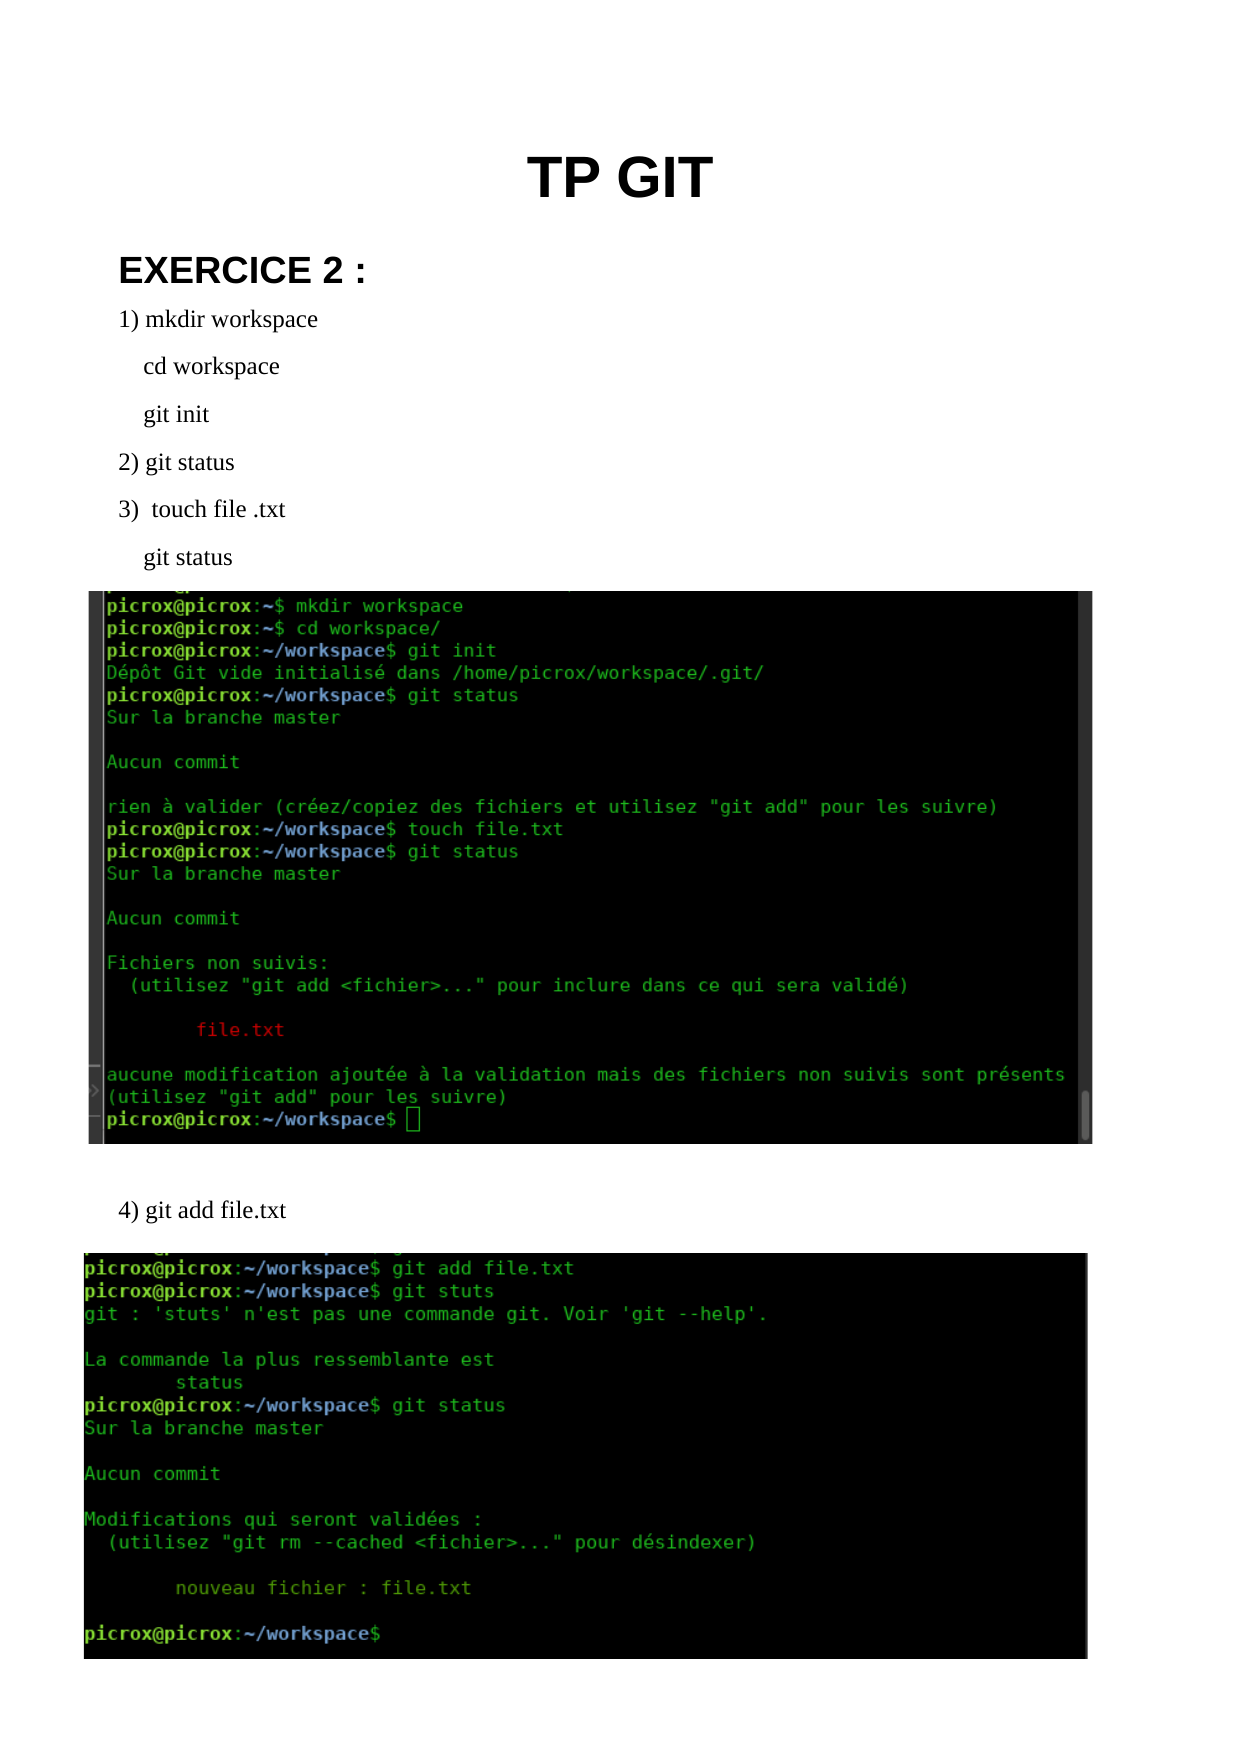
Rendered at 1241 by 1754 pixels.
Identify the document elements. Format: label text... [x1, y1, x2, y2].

picture [83, 1253, 1088, 1659]
text 2) git status [118, 447, 1122, 475]
subtitle EXERCICE 2 : [118, 248, 1122, 291]
title TP GIT [118, 143, 1122, 210]
text 4) git add file.txt [118, 1196, 1122, 1224]
text git status [118, 542, 1122, 571]
text git init [118, 399, 1122, 428]
text 3) touch file .txt [118, 494, 1122, 523]
picture [88, 591, 1093, 1144]
text 1) mkdir workspace [118, 304, 1122, 333]
text cd workspace [118, 351, 1122, 380]
